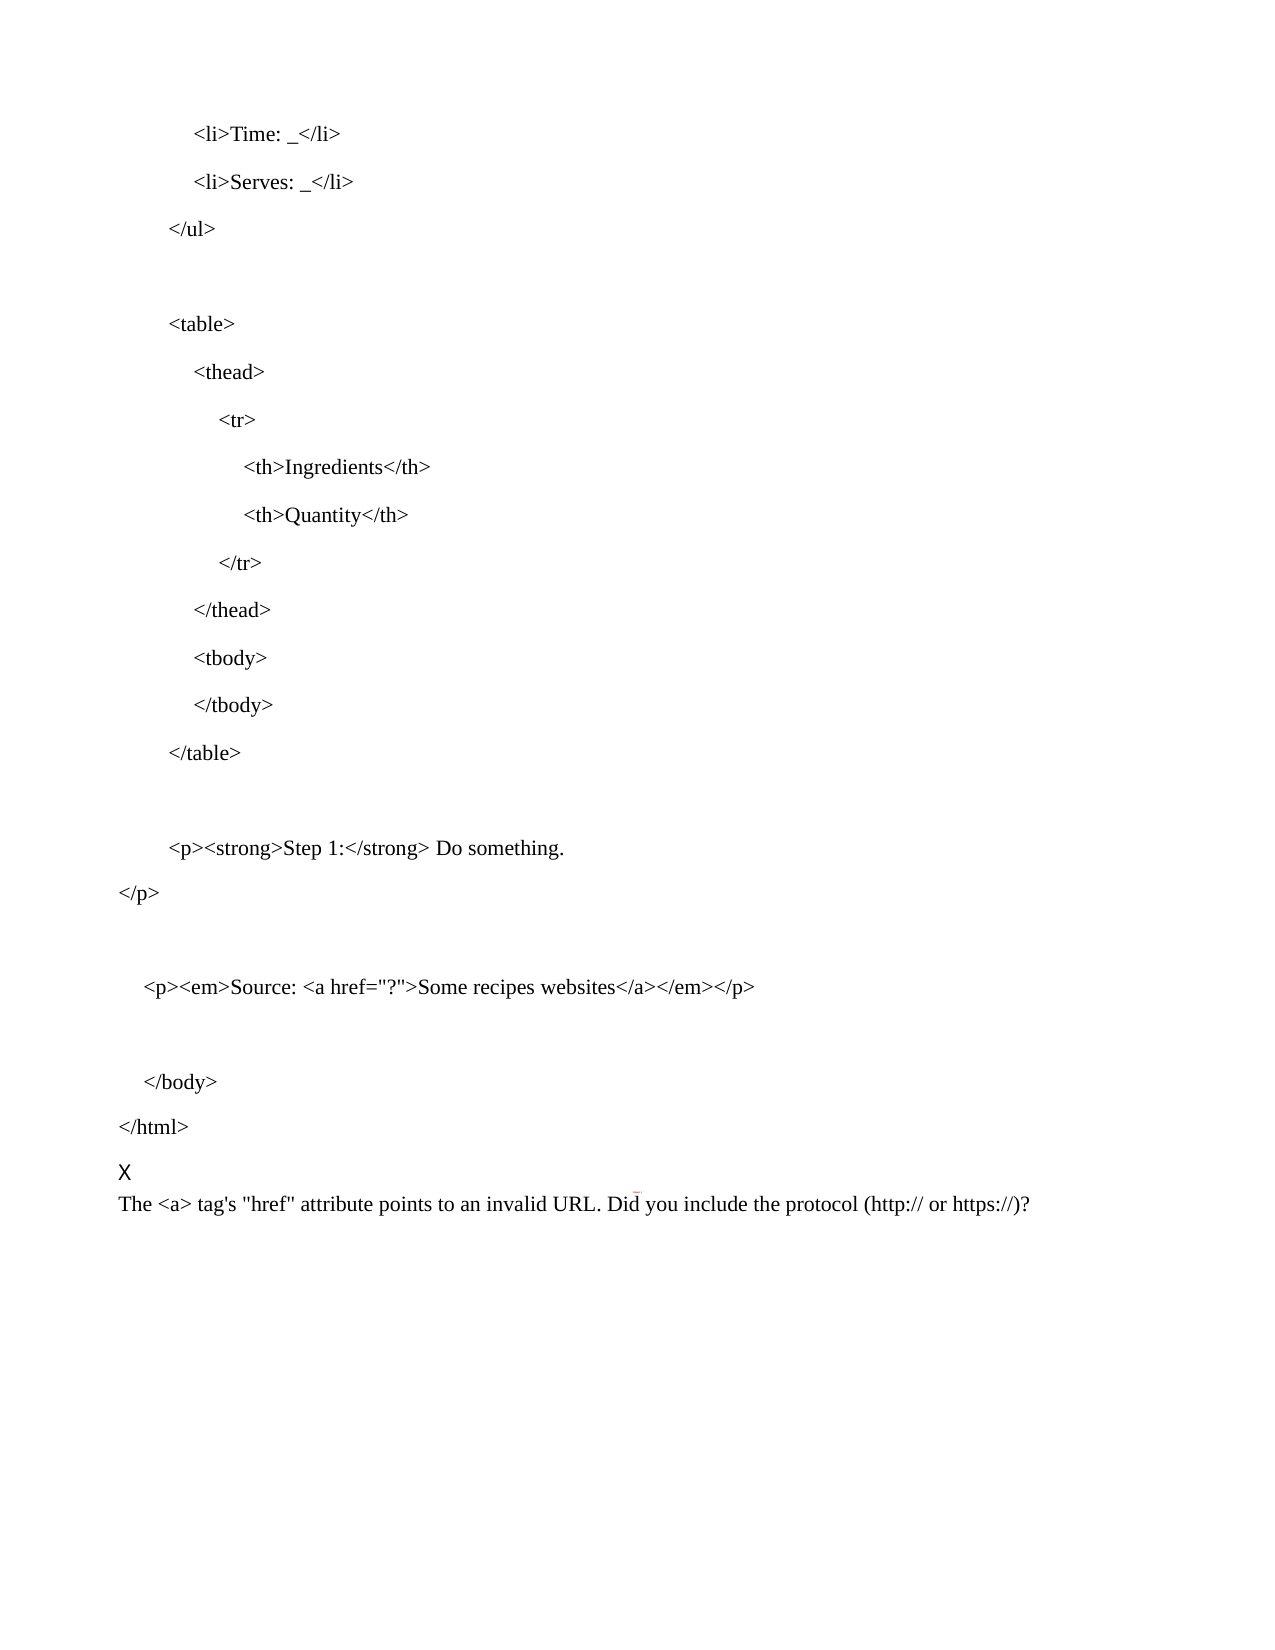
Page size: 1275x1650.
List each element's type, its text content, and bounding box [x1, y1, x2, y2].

text </tr> [118, 547, 1157, 575]
text </ul> [118, 213, 1157, 242]
text <th>Quantity</th> [118, 499, 1157, 528]
text <p><em>Source: <a href="?">Some recipes websites</a></em></p> [118, 971, 1157, 1000]
text <th>Ingredients</th> [118, 451, 1157, 480]
text <thead> [118, 356, 1157, 385]
text </html> [118, 1114, 1157, 1139]
text </thead> [118, 594, 1157, 623]
text <table> [118, 308, 1157, 337]
text <li>Serves: _</li> [118, 166, 1157, 194]
text </tbody> [118, 689, 1157, 718]
text <p><strong>Step 1:</strong> Do something. [118, 832, 1157, 861]
text </body> [118, 1066, 1157, 1095]
text <tbody> [118, 642, 1157, 671]
text <li>Time: _</li> [118, 118, 1157, 147]
text </p> [118, 880, 1157, 905]
text X [118, 1157, 1157, 1187]
text </table> [118, 737, 1157, 766]
text The <a> tag's "href" attribute points to an invalid URL. Did you include the protocol (http:// or https://)? [118, 1191, 1157, 1217]
text <tr> [118, 404, 1157, 432]
